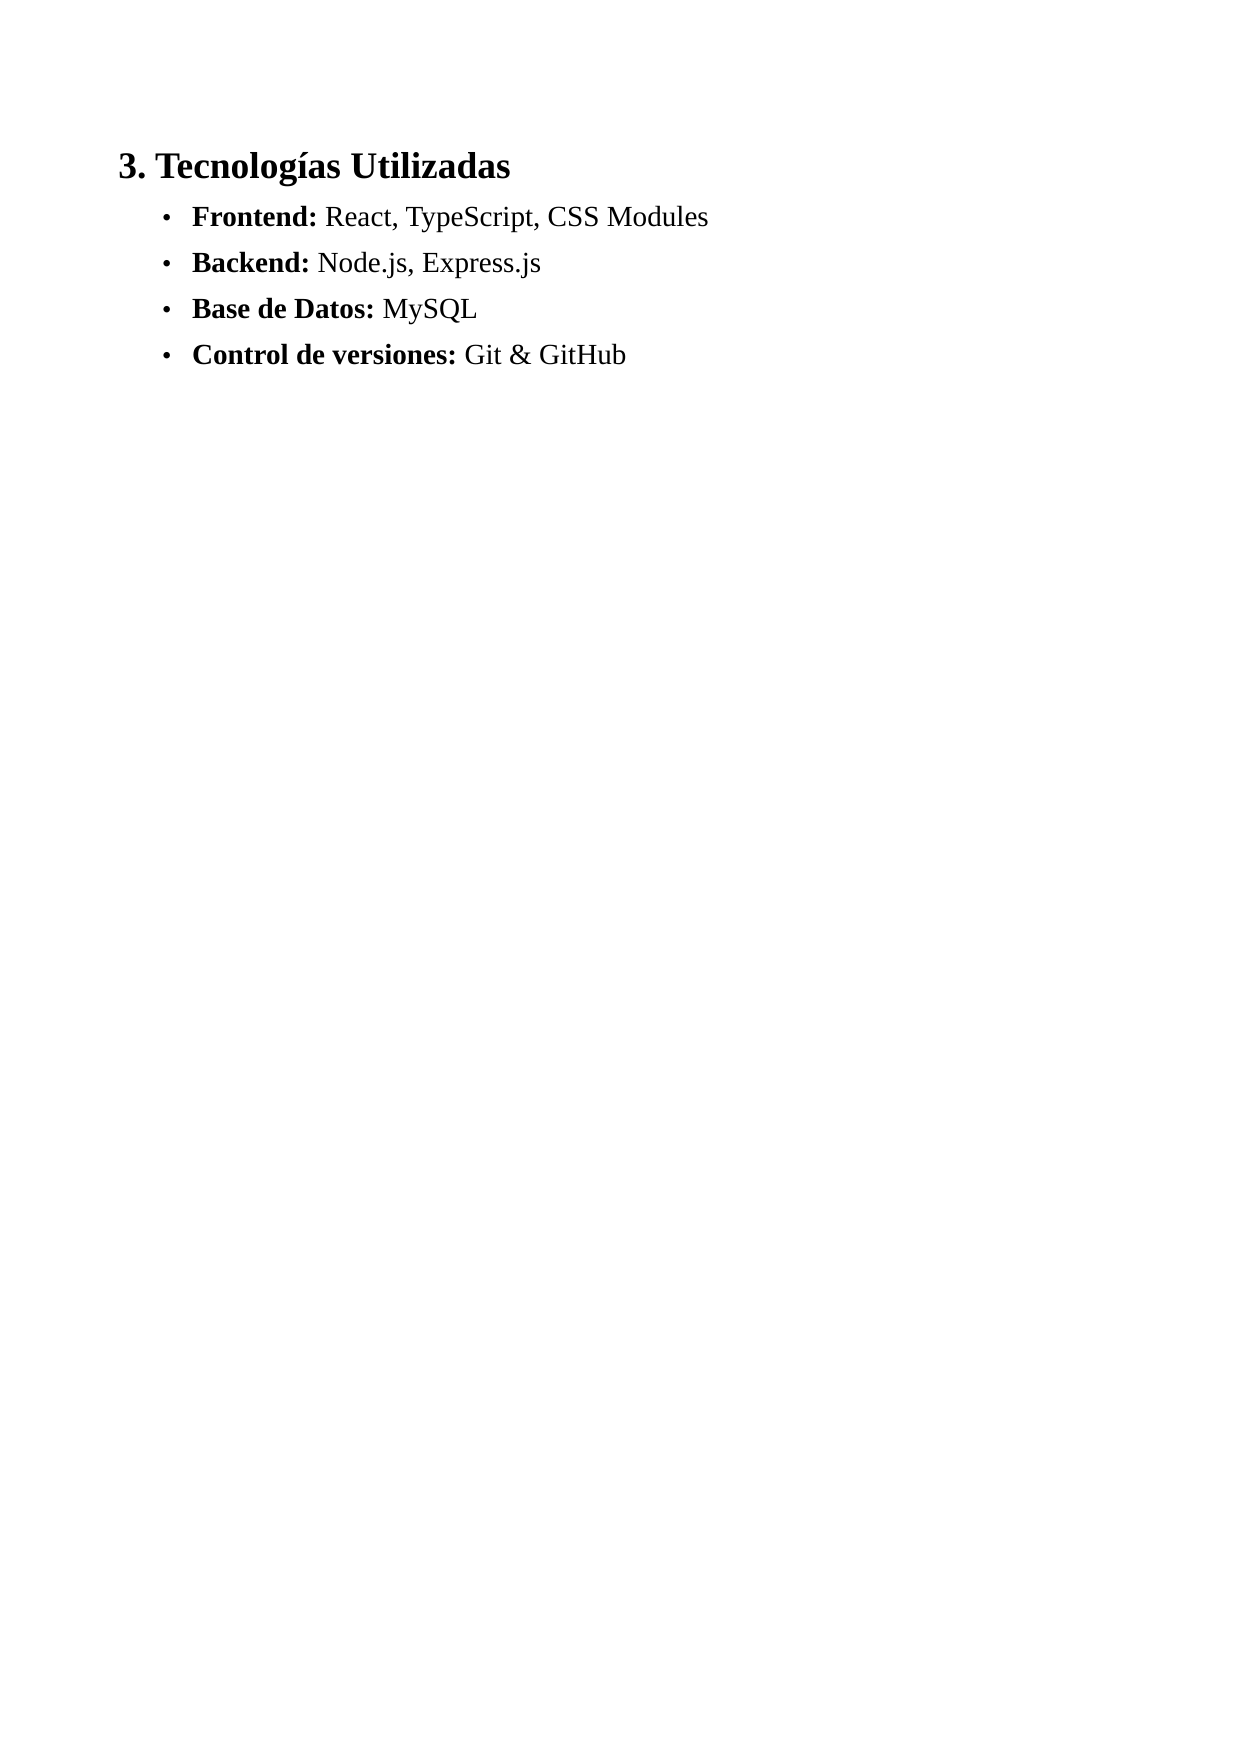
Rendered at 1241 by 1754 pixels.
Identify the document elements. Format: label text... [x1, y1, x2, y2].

list Control de versiones: Git & GitHub [162, 337, 1122, 370]
list Base de Datos: MySQL [162, 291, 1122, 324]
list Backend: Node.js, Express.js [162, 245, 1122, 278]
list Frontend: React, TypeScript, CSS Modules [162, 199, 1122, 232]
subtitle 3. Tecnologías Utilizadas [118, 143, 1122, 186]
